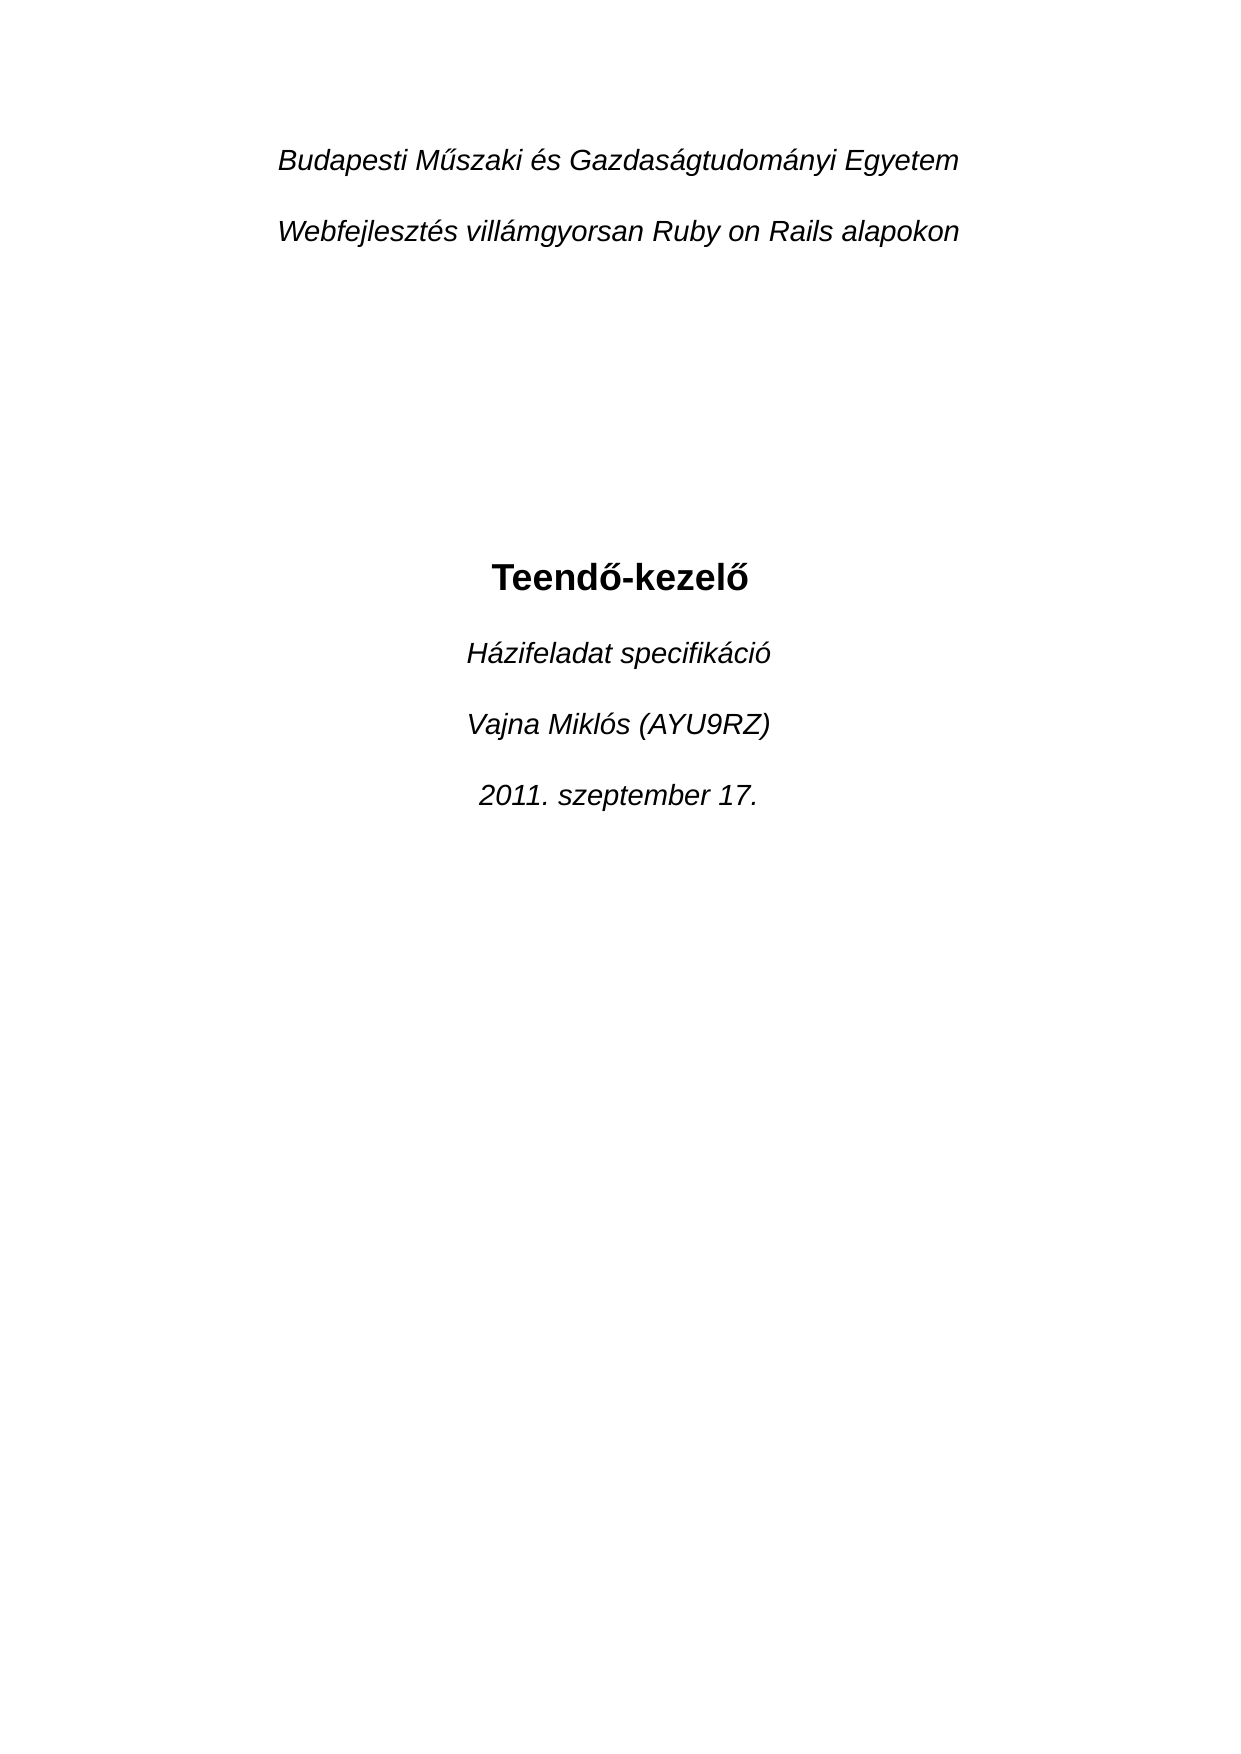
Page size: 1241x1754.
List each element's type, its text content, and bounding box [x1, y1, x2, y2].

subtitle Webfejlesztés villámgyorsan Ruby on Rails alapokon [118, 214, 1122, 248]
subtitle 2011. szeptember 17. [118, 778, 1122, 812]
subtitle Budapesti Műszaki és Gazdaságtudományi Egyetem [118, 143, 1122, 177]
title Teendő-kezelő [118, 556, 1122, 599]
subtitle Házifeladat specifikáció [118, 636, 1122, 669]
subtitle Vajna Miklós (AYU9RZ) [118, 707, 1122, 741]
